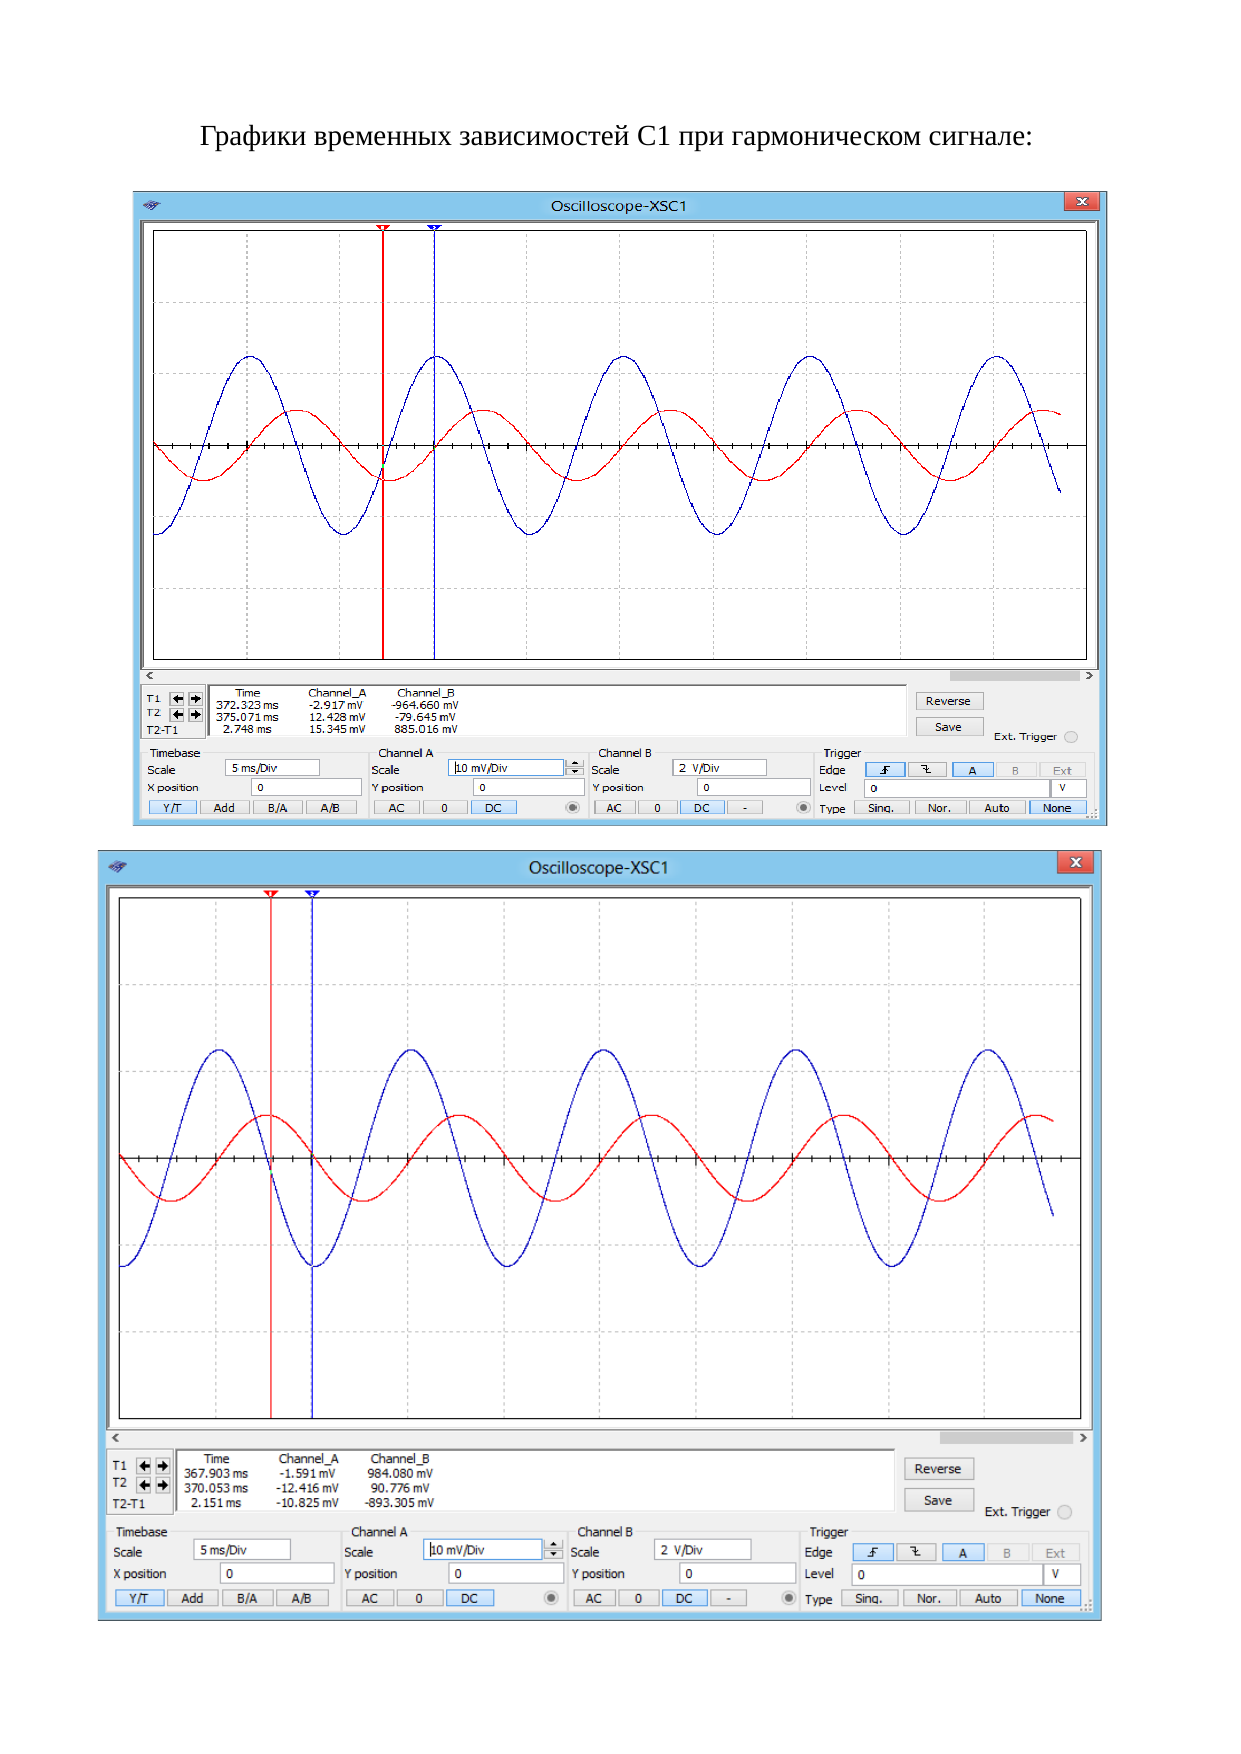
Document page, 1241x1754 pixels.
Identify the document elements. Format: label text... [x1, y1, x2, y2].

picture [97, 850, 1102, 1621]
text Графики временных зависимостей C1 при гармоническом сигнале: [118, 118, 1122, 180]
picture [132, 191, 1108, 826]
